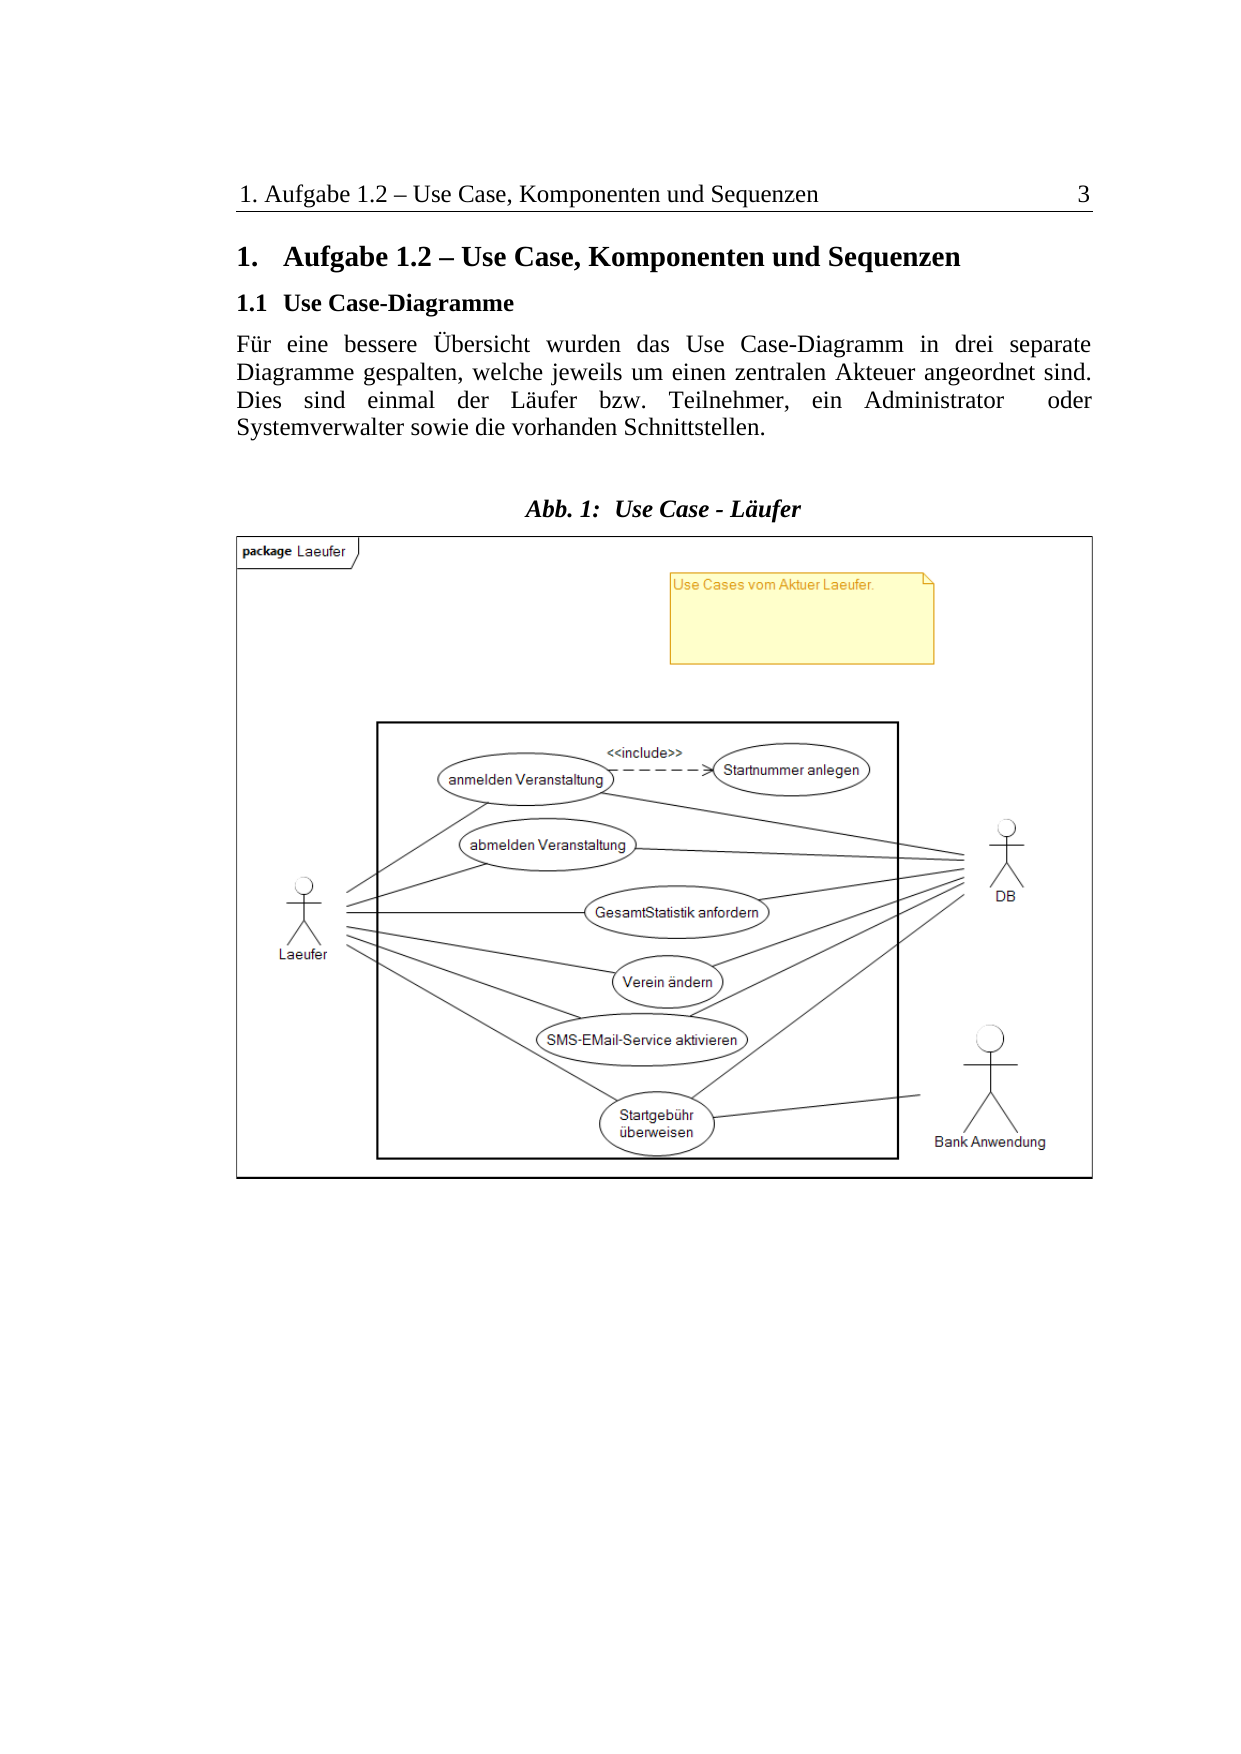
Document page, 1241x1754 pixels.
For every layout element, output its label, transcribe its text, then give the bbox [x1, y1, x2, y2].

picture [236, 536, 1093, 1179]
text Für eine bessere Übersicht wurden das Use Case-Diagramm in drei separate Diagramme gespalten, welche jeweils um einen zentralen Akteuer angeordnet sind. Dies sind einmal der Läufer bzw. Teilnehmer, ein Administrator oder Systemverwalter sowie die vorhanden Schnittstellen. [236, 330, 1093, 441]
subtitle Aufgabe 1.2 – Use Case, Komponenten und Sequenzen [236, 240, 1093, 273]
list Use Case - Läufer [236, 495, 1093, 523]
subtitle Use Case-Diagramme [236, 289, 1093, 316]
